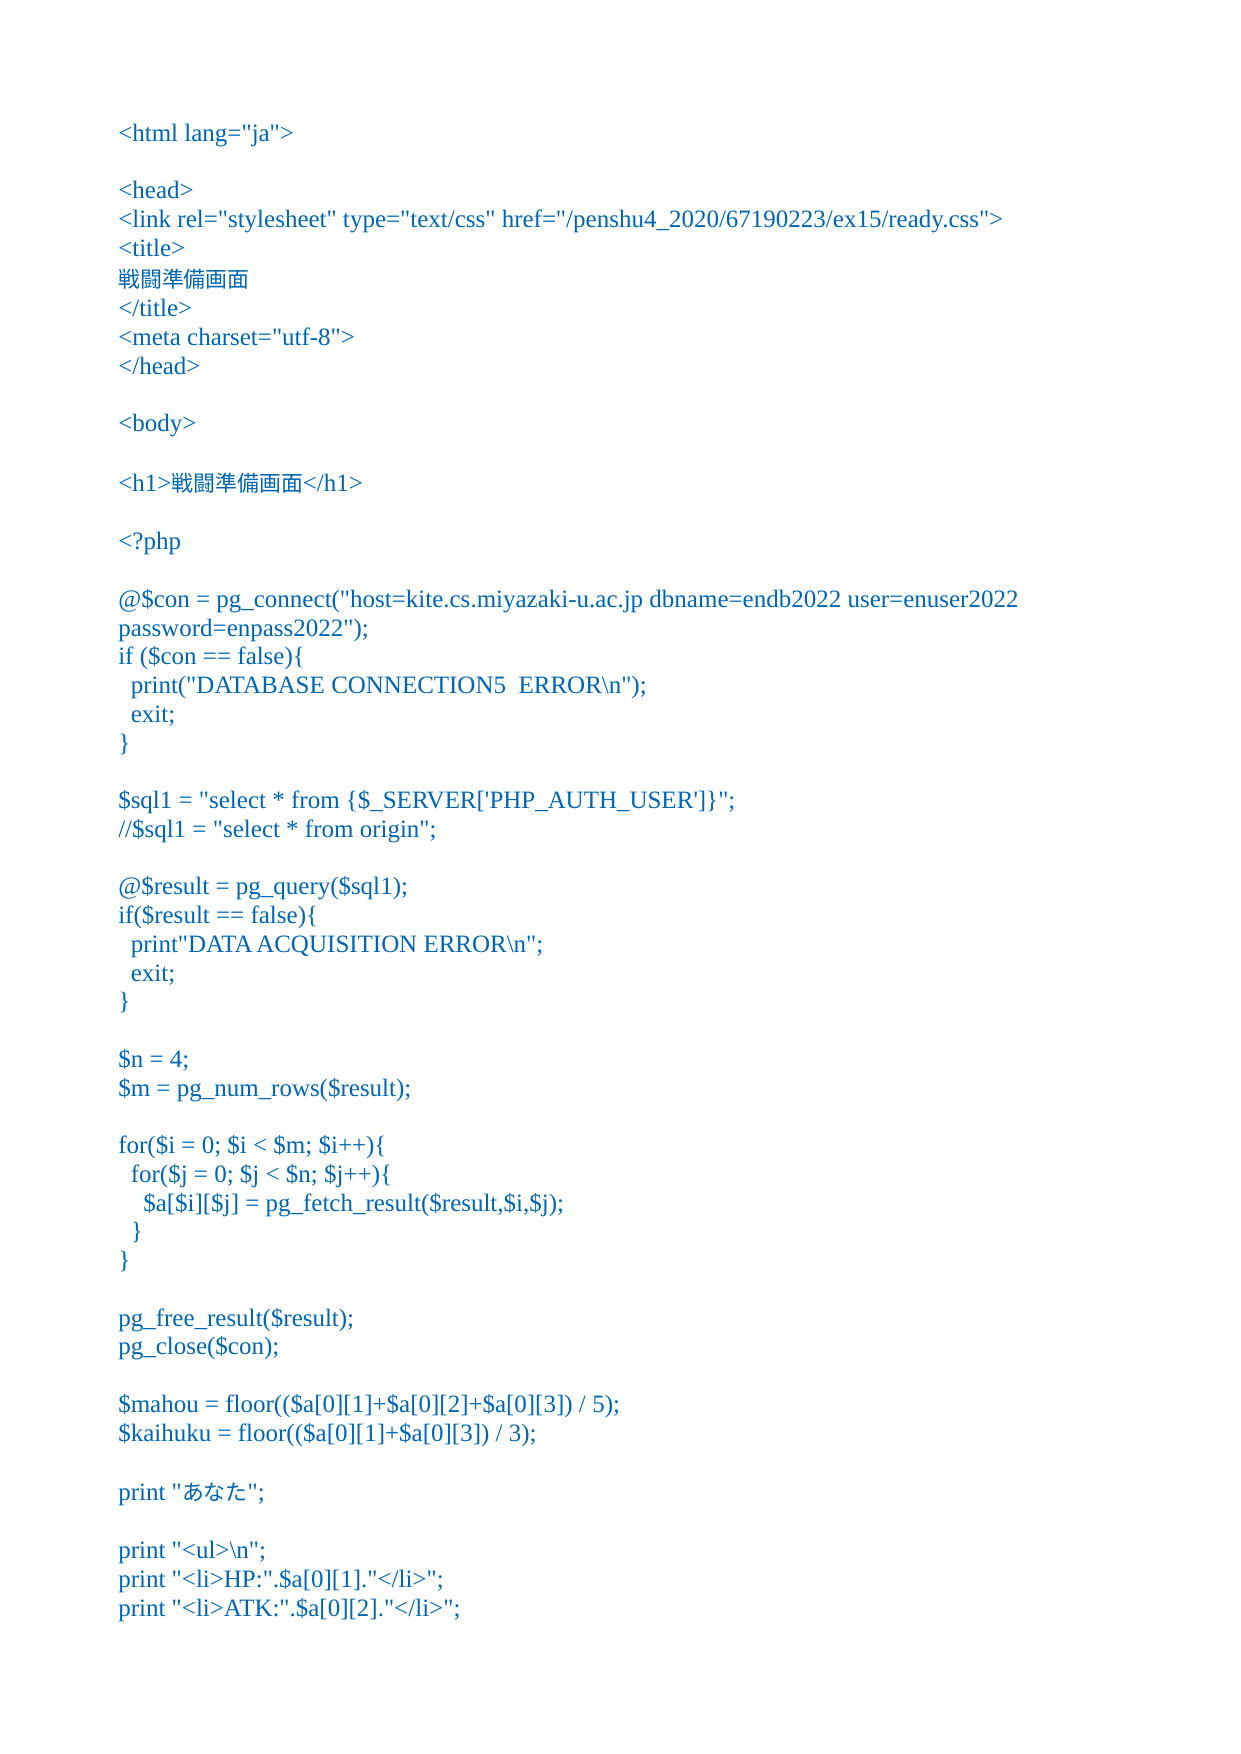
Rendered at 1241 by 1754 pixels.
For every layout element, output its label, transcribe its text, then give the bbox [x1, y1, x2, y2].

text } [118, 1245, 1122, 1274]
text </head> [118, 351, 1122, 380]
text @$con = pg_connect("host=kite.cs.miyazaki-u.ac.jp dbname=endb2022 user=enuser2022 password=enpass2022"); [118, 584, 1122, 641]
text <head> [118, 176, 1122, 204]
text print"DATA ACQUISITION ERROR\n"; [118, 929, 1122, 958]
text } [118, 986, 1122, 1015]
text pg_free_result($result); [118, 1303, 1122, 1331]
text </title> [118, 293, 1122, 322]
text $kaihuku = floor(($a[0][1]+$a[0][3]) / 3); [118, 1418, 1122, 1446]
text //$sql1 = "select * from origin"; [118, 814, 1122, 843]
text } [118, 1216, 1122, 1245]
text print("DATABASE CONNECTION5 ERROR\n"); [118, 670, 1122, 699]
text <?php [118, 526, 1122, 555]
text <h1>戦闘準備画面</h1> [118, 466, 1122, 498]
text <meta charset="utf-8"> [118, 322, 1122, 351]
text <link rel="stylesheet" type="text/css" href="/penshu4_2020/67190223/ex15/ready.css"> [118, 204, 1122, 233]
text <html lang="ja"> [118, 118, 1122, 147]
text if ($con == false){ [118, 641, 1122, 670]
text print "<li>ATK:".$a[0][2]."</li>"; [118, 1593, 1122, 1622]
text $m = pg_num_rows($result); [118, 1073, 1122, 1101]
text $a[$i][$j] = pg_fetch_result($result,$i,$j); [118, 1188, 1122, 1216]
text print "あなた"; [118, 1475, 1122, 1507]
text 戦闘準備画面 [118, 262, 1122, 293]
text $n = 4; [118, 1044, 1122, 1073]
text if($result == false){ [118, 900, 1122, 929]
text pg_close($con); [118, 1331, 1122, 1360]
text $mahou = floor(($a[0][1]+$a[0][2]+$a[0][3]) / 5); [118, 1389, 1122, 1418]
text $sql1 = "select * from {$_SERVER['PHP_AUTH_USER']}"; [118, 785, 1122, 814]
text <title> [118, 233, 1122, 262]
text } [118, 728, 1122, 756]
text exit; [118, 958, 1122, 986]
text <body> [118, 408, 1122, 437]
text exit; [118, 699, 1122, 728]
text for($i = 0; $i < $m; $i++){ [118, 1130, 1122, 1159]
text print "<ul>\n"; [118, 1536, 1122, 1564]
text print "<li>HP:".$a[0][1]."</li>"; [118, 1564, 1122, 1593]
text for($j = 0; $j < $n; $j++){ [118, 1159, 1122, 1188]
text @$result = pg_query($sql1); [118, 871, 1122, 900]
